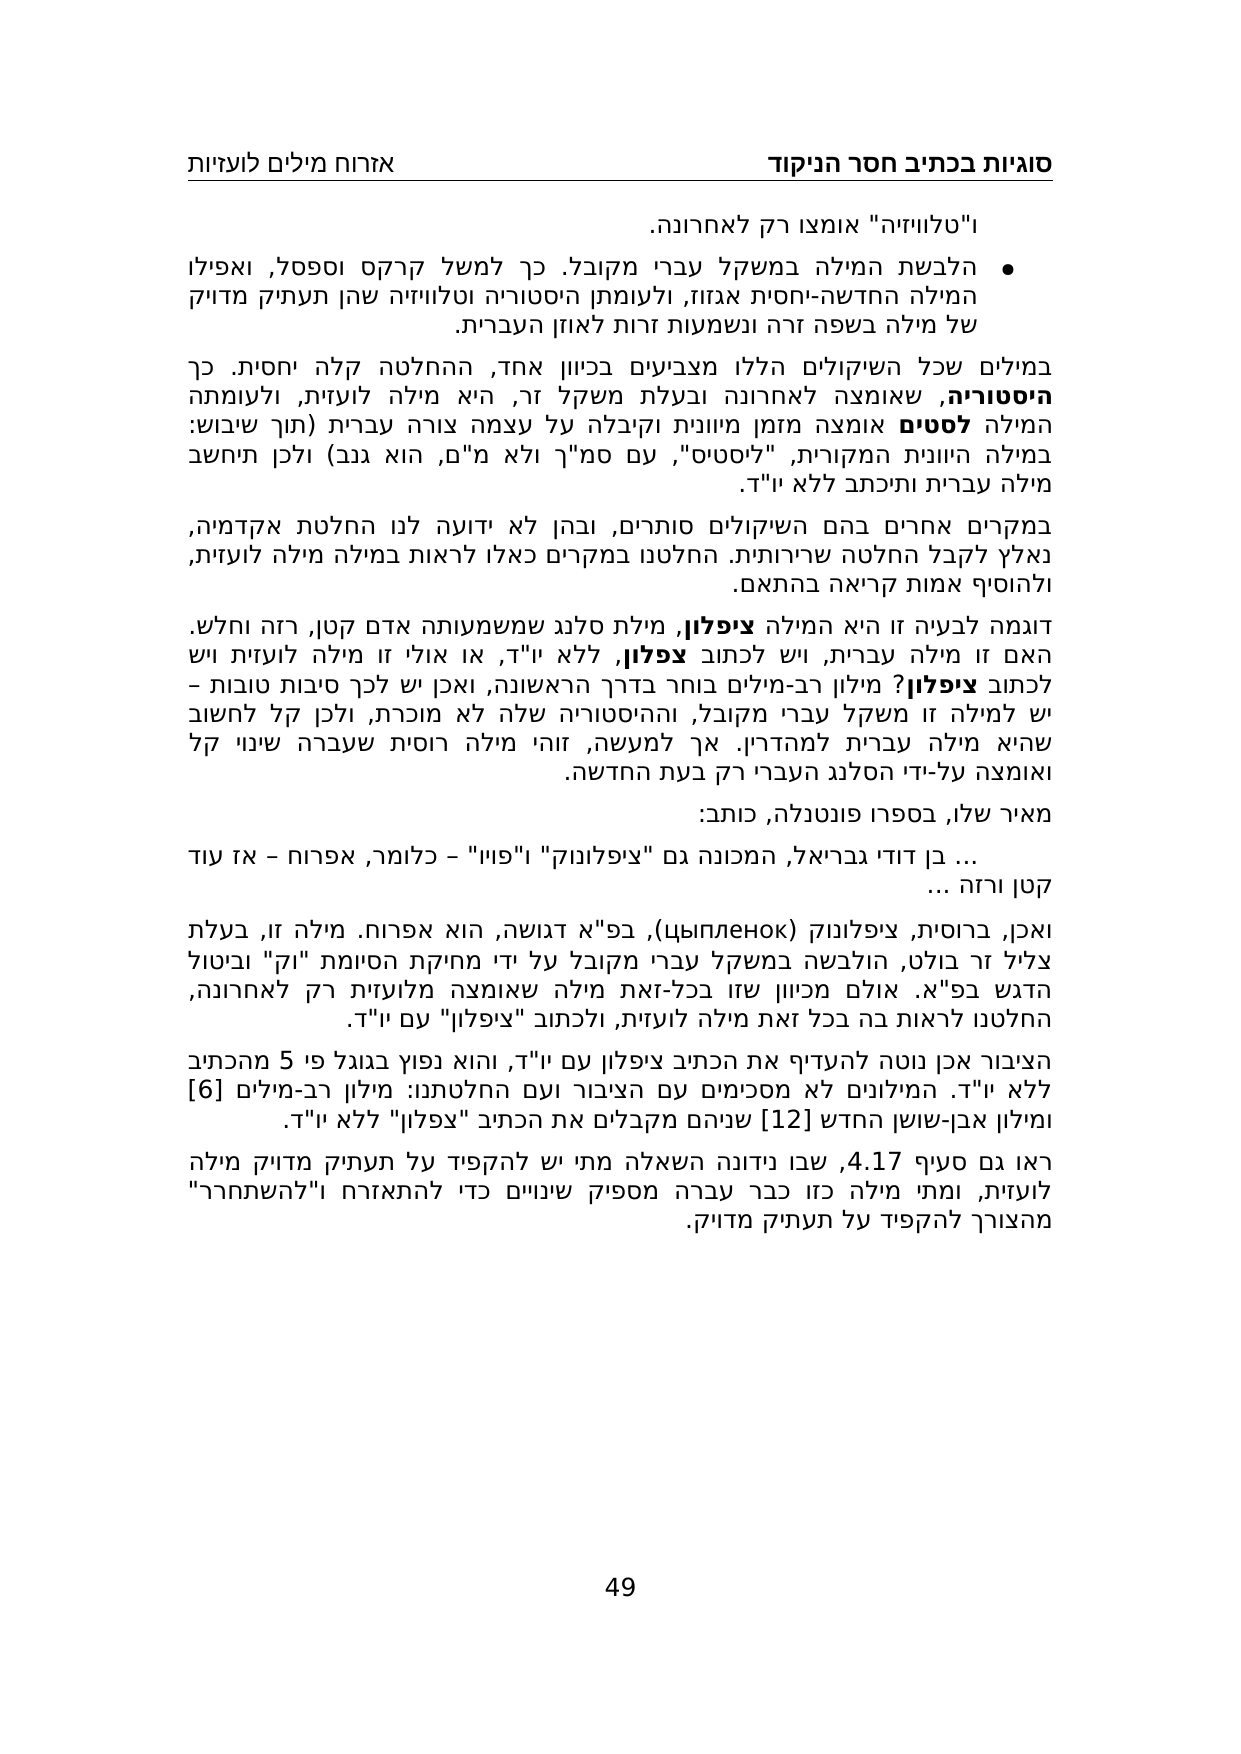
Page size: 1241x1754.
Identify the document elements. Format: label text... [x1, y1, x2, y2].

text מאיר שלו, בספרו פונטנלה, כותב: [187, 799, 1053, 829]
text הציבור אכן נוטה להעדיף את הכתיב ציפלון עם יו"ד, והוא נפוץ בגוגל פי 5 מהכתיב ללא יו"ד. המילונים לא מסכימים עם הציבור ועם החלטתנו: מילון רב-מילים [6] ומילון אבן-שושן החדש [12] שניהם מקבלים את הכתיב "צפלון" ללא יו"ד. [187, 1046, 1053, 1134]
list הלבשת המילה במשקל עברי מקובל. כך למשל קרקס וספסל, ואפילו המילה החדשה-יחסית אגזוז, ולעומתן היסטוריה וטלוויזיה שהן תעתיק מדויק של מילה בשפה זרה ונשמעות זרות לאוזן העברית. [187, 252, 1016, 339]
list אימוץ המילה לעברית בתקופה עתיקה. למשל המילים קרקס (מלטינית circus), קנוניה (מיוונית κοινωνία), ספסל (מלטינית subsellium), פרצוף (מיוונית πρόσωπόν) ורבות אחרות נכנסו לשפה העברית כה מזמן עד שרוב דוברי העברית לא מודעים להיסטוריה שלהן. לעומתם, המילים "היסטוריה" ו"טלוויזיה" אומצו רק לאחרונה. [187, 210, 1016, 239]
text ... בן דודי גבריאל, המכונה גם "ציפלונוק" ו"פויו" – כלומר, אפרוח – אז עוד קטן ורזה ... [187, 841, 1053, 900]
text ראו גם סעיף 4.17, שבו נידונה השאלה מתי יש להקפיד על תעתיק מדויק מילה לועזית, ומתי מילה כזו כבר עברה מספיק שינויים כדי להתאזרח ו"להשתחרר" מהצורך להקפיד על תעתיק מדויק. [187, 1147, 1053, 1234]
text ואכן, ברוסית, ציפלונוק (цыпленок), בפ"א דגושה, הוא אפרוח. מילה זו, בעלת צליל זר בולט, הולבשה במשקל עברי מקובל על ידי מחיקת הסיומת "וק" וביטול הדגש בפ"א. אולם מכיוון שזו בכל-זאת מילה שאומצה מלועזית רק לאחרונה, החלטנו לראות בה בכל זאת מילה לועזית, ולכתוב "ציפלון" עם יו"ד. [187, 912, 1053, 1034]
text דוגמה לבעיה זו היא המילה ציפלון, מילת סלנג שמשמעותה אדם קטן, רזה וחלש. האם זו מילה עברית, ויש לכתוב צפלון, ללא יו"ד, או אולי זו מילה לועזית ויש לכתוב ציפלון? מילון רב-מילים בוחר בדרך הראשונה, ואכן יש לכך סיבות טובות – יש למילה זו משקל עברי מקובל, וההיסטוריה שלה לא מוכרת, ולכן קל לחשוב שהיא מילה עברית למהדרין. אך למעשה, זוהי מילה רוסית שעברה שינוי קל ואומצה על-ידי הסלנג העברי רק בעת החדשה. [187, 611, 1053, 787]
text במקרים אחרים בהם השיקולים סותרים, ובהן לא ידועה לנו החלטת אקדמיה, נאלץ לקבל החלטה שרירותית. החלטנו במקרים כאלו לראות במילה מילה לועזית, ולהוסיף אמות קריאה בהתאם. [187, 511, 1053, 599]
text במילים שכל השיקולים הללו מצביעים בכיוון אחד, ההחלטה קלה יחסית. כך היסטוריה, שאומצה לאחרונה ובעלת משקל זר, היא מילה לועזית, ולעומתה המילה לסטים אומצה מזמן מיוונית וקיבלה על עצמה צורה עברית (תוך שיבוש: במילה היוונית המקורית, "ליסטיס", עם סמ"ך ולא מ"ם, הוא גנב) ולכן תיחשב מילה עברית ותיכתב ללא יו"ד. [187, 352, 1053, 498]
